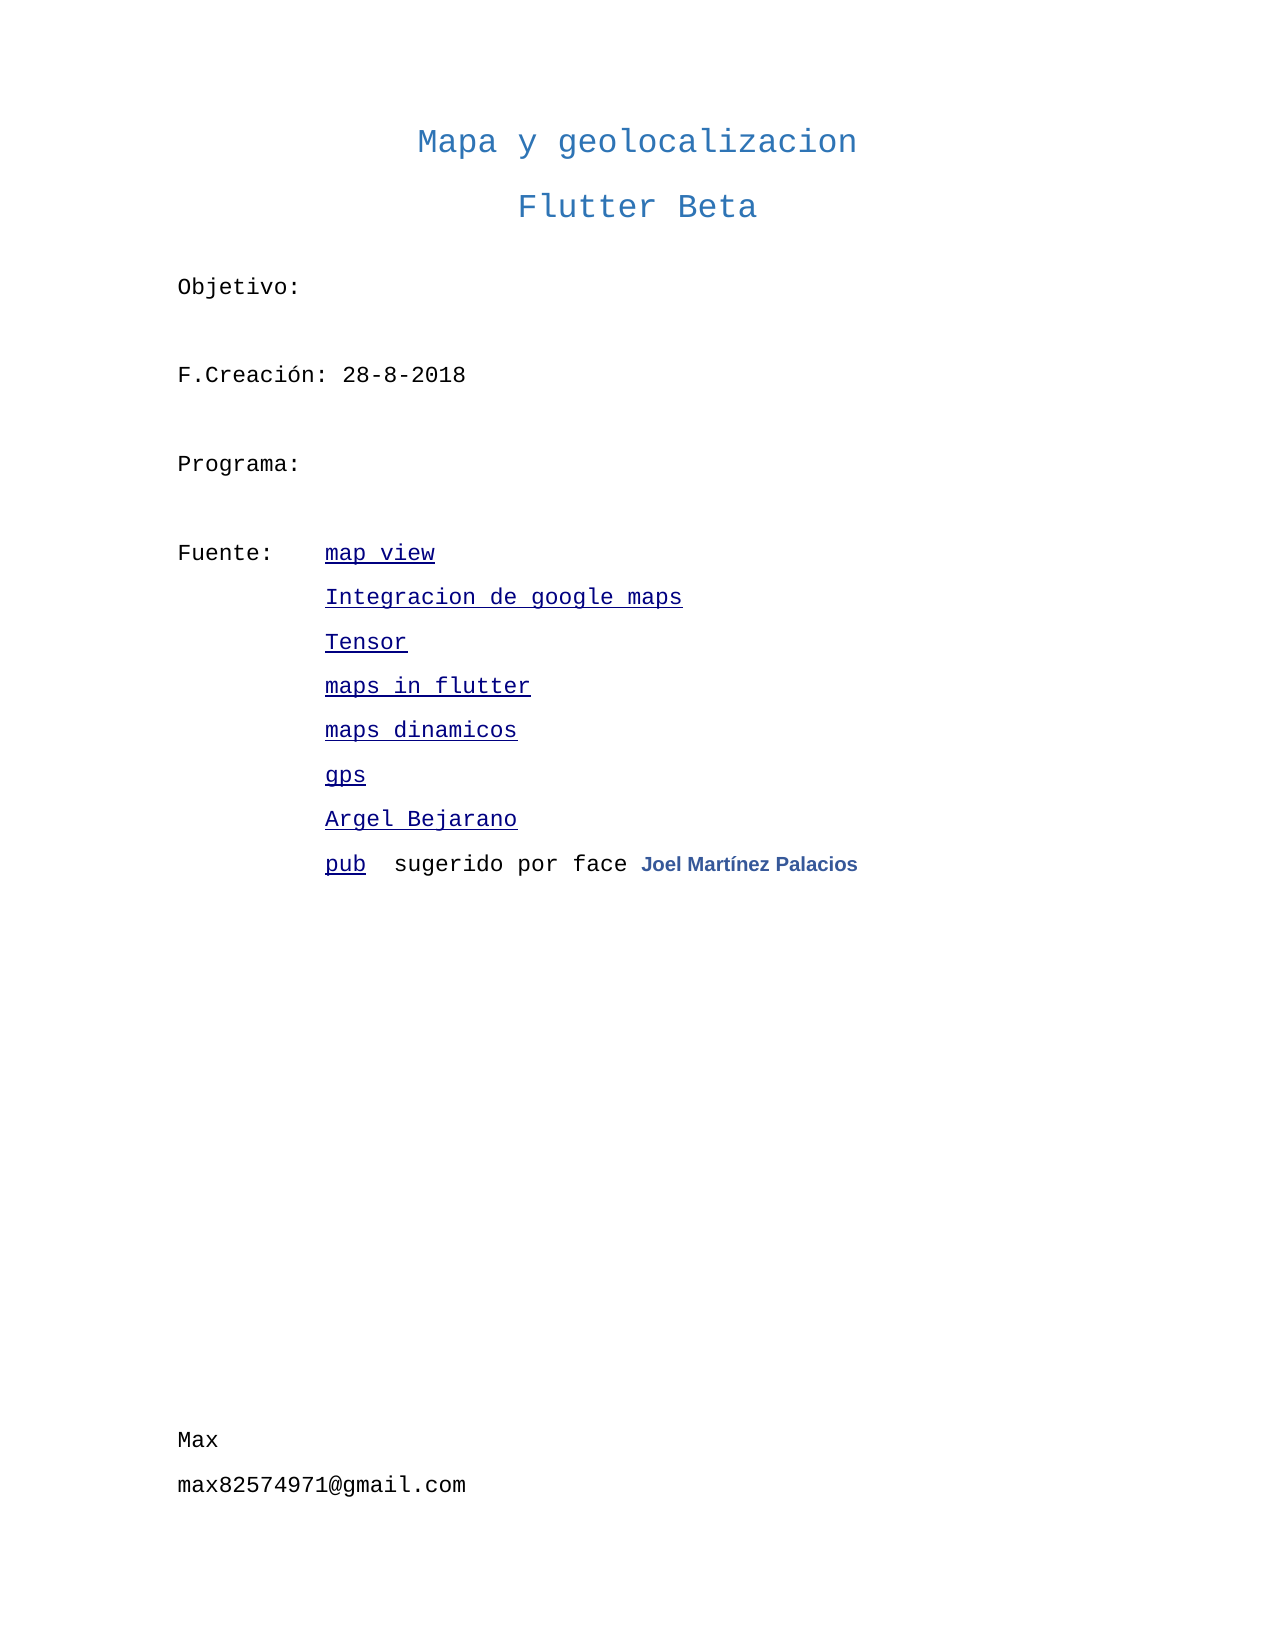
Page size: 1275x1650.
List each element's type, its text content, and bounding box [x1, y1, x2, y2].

subtitle Mapa y geolocalizacion [177, 125, 1098, 163]
text Objetivo: [177, 275, 1098, 301]
subtitle Flutter Beta [177, 190, 1098, 228]
text gps [177, 763, 1098, 789]
text pub sugerido por face Joel Martínez Palacios [177, 852, 1098, 878]
text F.Creación: 28-8-2018 [177, 364, 1098, 390]
text Max [177, 1429, 1098, 1455]
text Argel Bejarano [177, 807, 1098, 833]
text Tensor [177, 630, 1098, 656]
text max82574971@gmail.com [177, 1473, 1098, 1499]
text Fuente: map view [177, 541, 1098, 567]
text Integracion de google maps [177, 586, 1098, 612]
text maps in flutter [177, 674, 1098, 700]
text Programa: [177, 452, 1098, 478]
text maps dinamicos [177, 719, 1098, 745]
